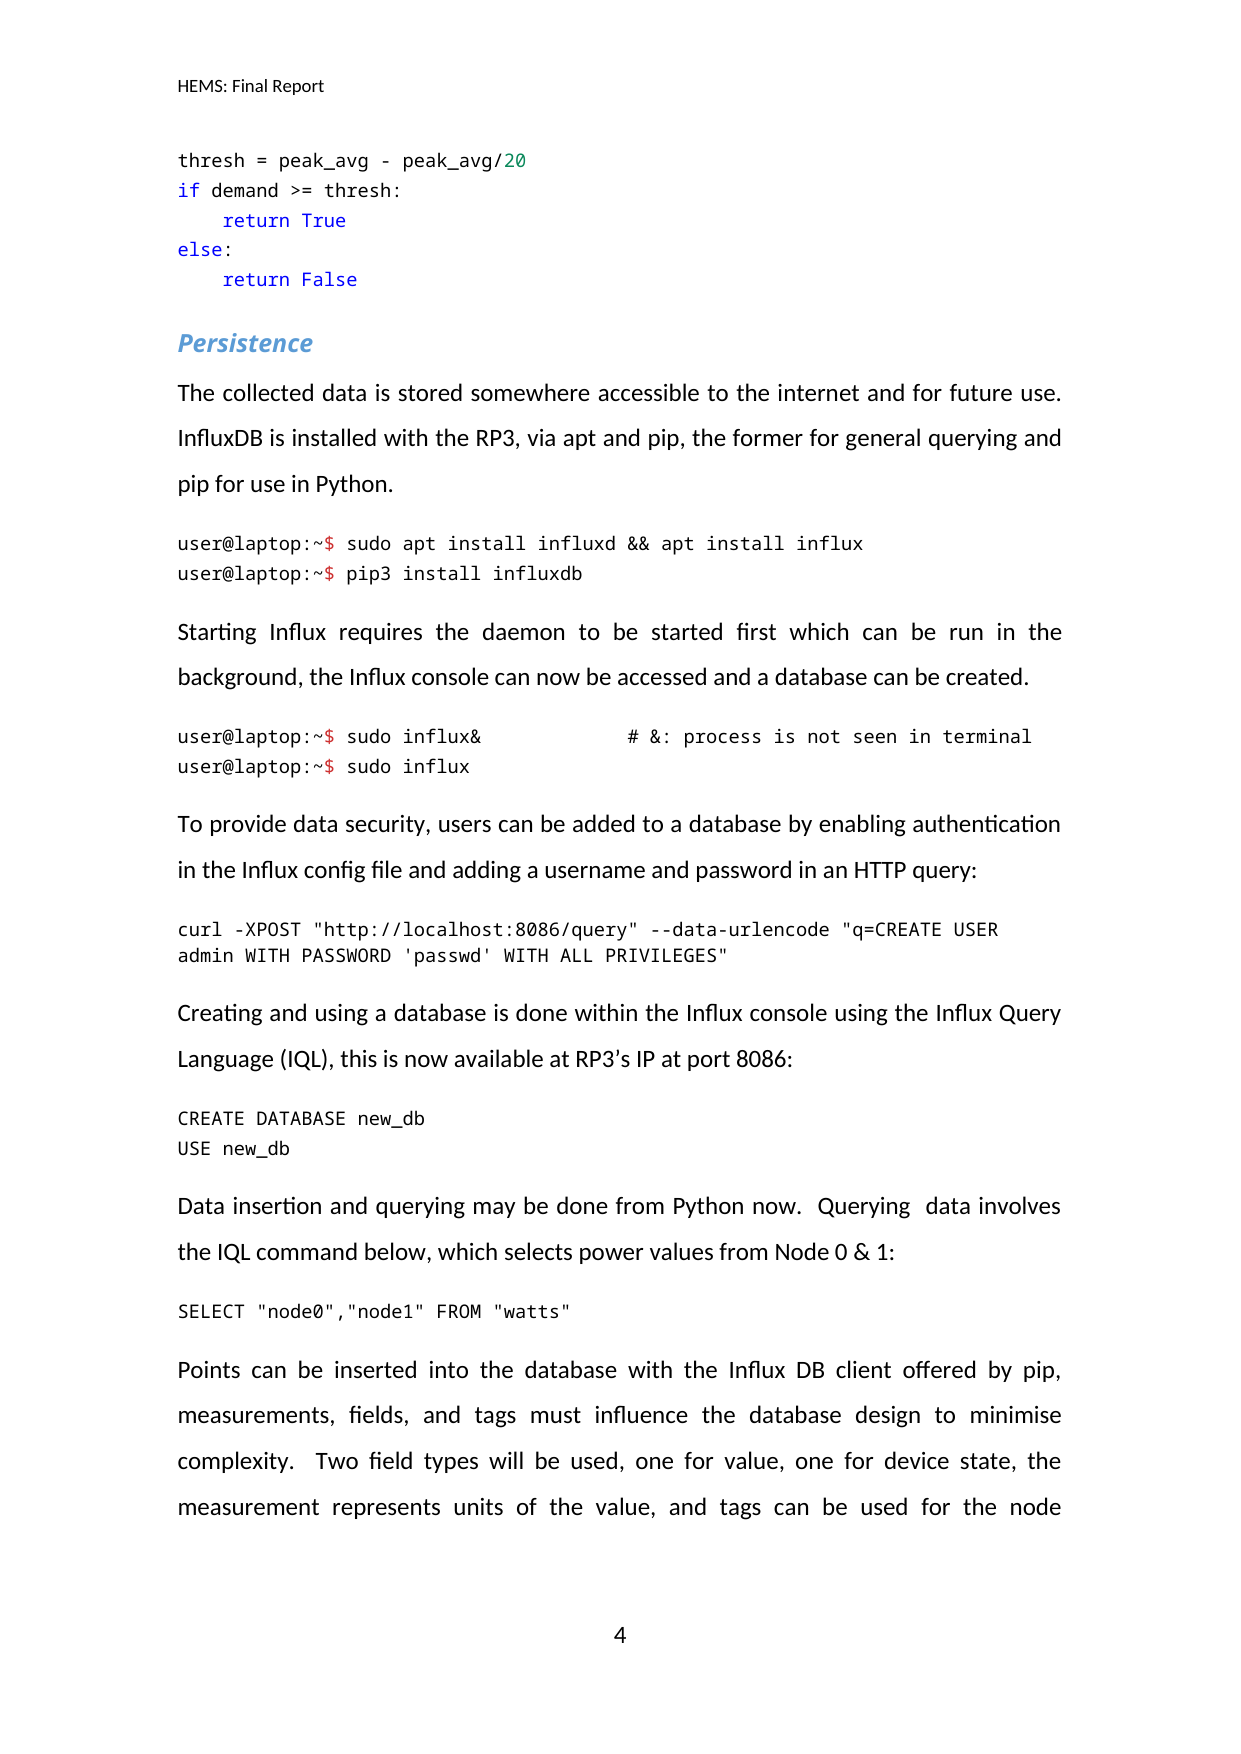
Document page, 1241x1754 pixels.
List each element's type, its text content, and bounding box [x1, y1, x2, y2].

subtitle user@laptop:~$ sudo influx& # &: process is not seen in terminal [177, 724, 1063, 749]
subtitle user@laptop:~$ sudo influx [177, 753, 1063, 779]
subtitle Persistence [177, 326, 1063, 360]
subtitle thresh = peak_avg - peak_avg/20 [177, 148, 1063, 173]
subtitle return True [177, 207, 1063, 233]
text Data insertion and querying may be done from Python now. Querying data involves the IQL command below, which selects power values from Node 0 & 1: [177, 1191, 1063, 1267]
subtitle if demand >= thresh: [177, 177, 1063, 203]
subtitle user@laptop:~$ pip3 install influxdb [177, 560, 1063, 586]
subtitle curl -XPOST "http://localhost:8086/query" --data-urlencode "q=CREATE USER admin WITH PASSWORD 'passwd' WITH ALL PRIVILEGES" [177, 917, 1063, 968]
text Points can be inserted into the database with the Influx DB client offered by pip, measurements, fields, and tags must influence the database design to minimise complexity. Two field types will be used, one for value, one for device state, the measurement represents units of the value, and tags can be used for the node [177, 1354, 1063, 1522]
subtitle SELECT "node0","node1" FROM "watts" [177, 1299, 1063, 1324]
text Creating and using a database is done within the Influx console using the Influx Query Language (IQL), this is now available at RP3’s IP at port 8086: [177, 997, 1063, 1074]
text The collected data is stored somewhere accessible to the internet and for future use. InfluxDB is installed with the RP3, via apt and pip, the former for general querying and pip for use in Python. [177, 377, 1063, 499]
subtitle USE new_db [177, 1135, 1063, 1161]
subtitle else: [177, 237, 1063, 262]
subtitle return False [177, 266, 1063, 292]
text To provide data security, users can be added to a database by enabling authentication in the Influx config file and adding a username and password in an HTTP query: [177, 809, 1063, 885]
subtitle CREATE DATABASE new_db [177, 1106, 1063, 1131]
subtitle user@laptop:~$ sudo apt install influxd && apt install influx [177, 531, 1063, 556]
text Starting Influx requires the daemon to be started first which can be run in the background, the Influx console can now be accessed and a database can be created. [177, 616, 1063, 692]
